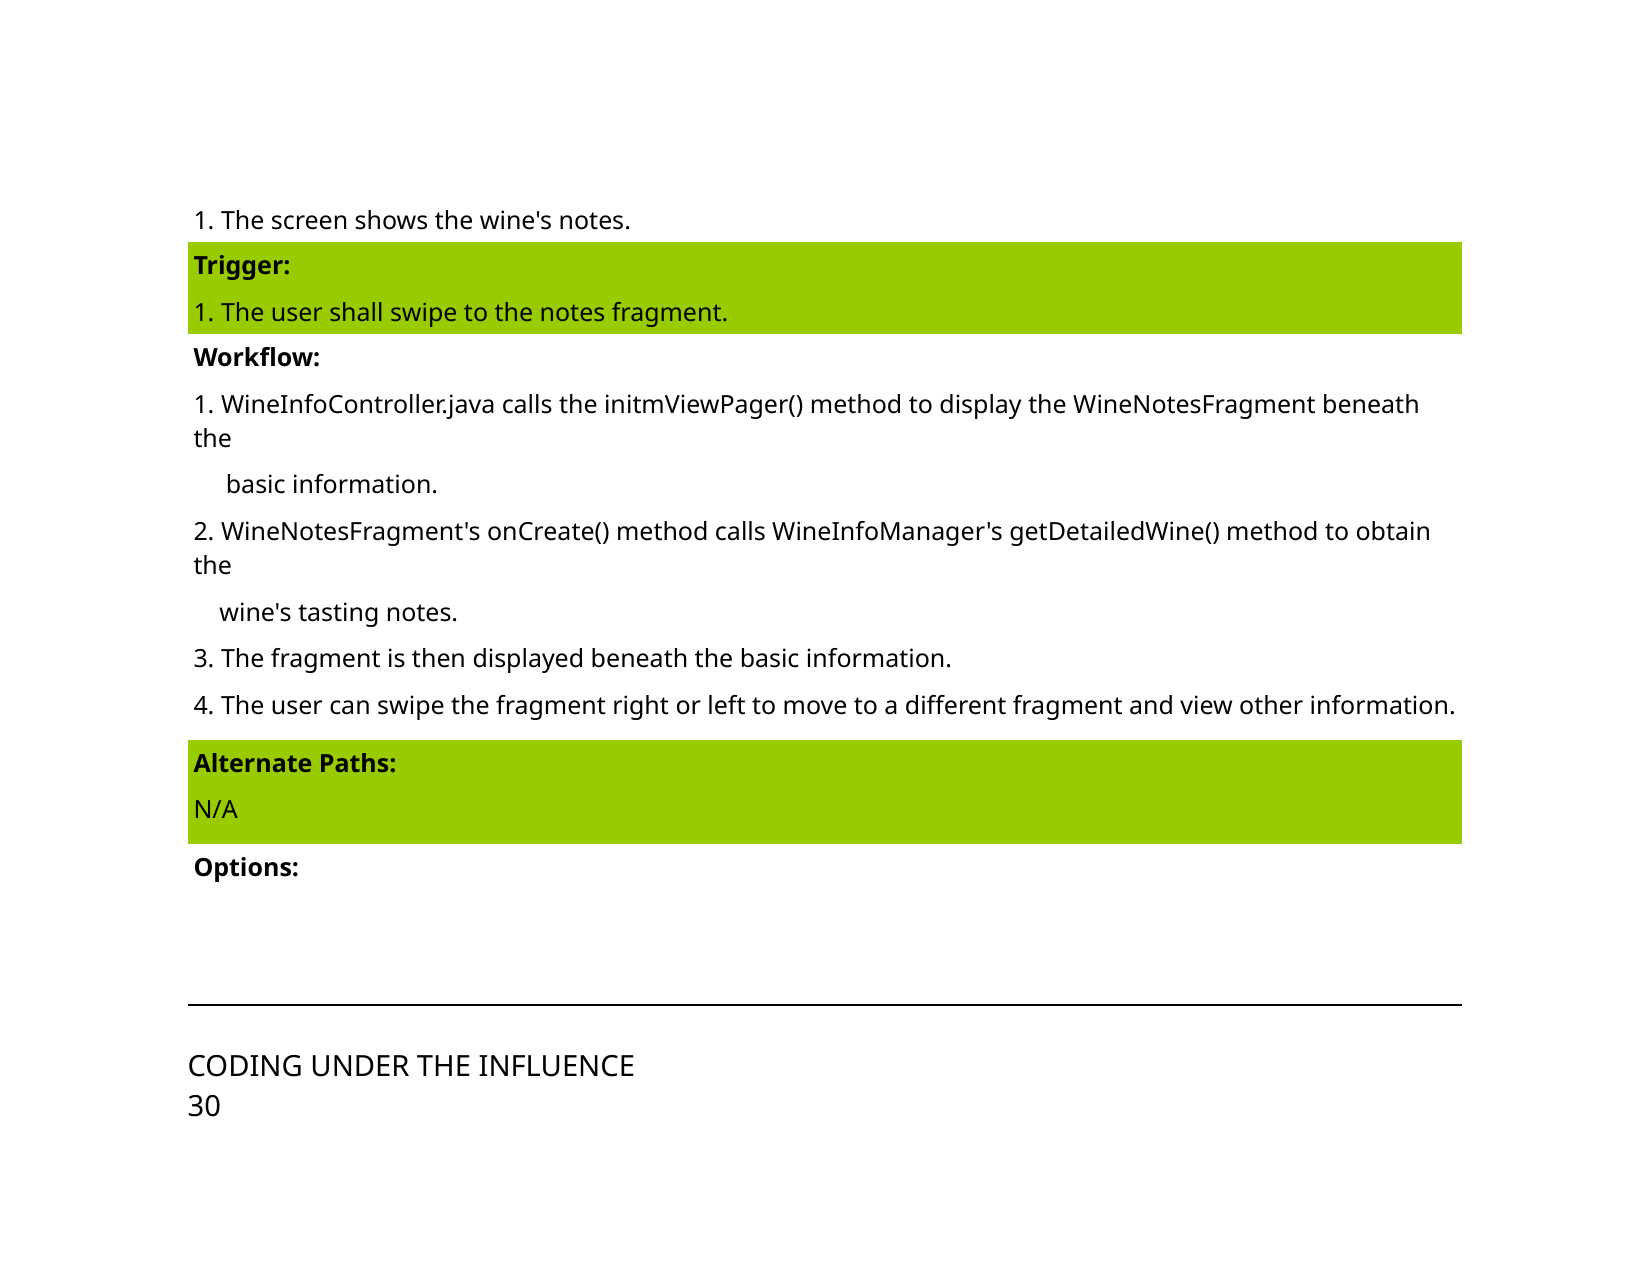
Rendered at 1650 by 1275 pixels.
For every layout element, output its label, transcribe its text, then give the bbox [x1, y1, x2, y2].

table_cell 1. The screen shows the wine's notes. [188, 150, 1462, 242]
table_cell Trigger: 1. The user shall swipe to the notes fragment. [188, 242, 1462, 334]
table_cell Options: [188, 844, 1462, 902]
table_cell Workflow: 1. WineInfoController.java calls the initmViewPager() method to display the WineNotesFragment beneath the basic information. 2. WineNotesFragment's onCreate() method calls WineInfoManager's getDetailedWine() method to obtain the wine's tasting notes. 3. The fragment is then displayed beneath the basic information. 4. The user can swipe the fragment right or left to move to a different fragment and view other information. [188, 334, 1462, 740]
table_cell Alternate Paths: N/A [188, 740, 1462, 844]
